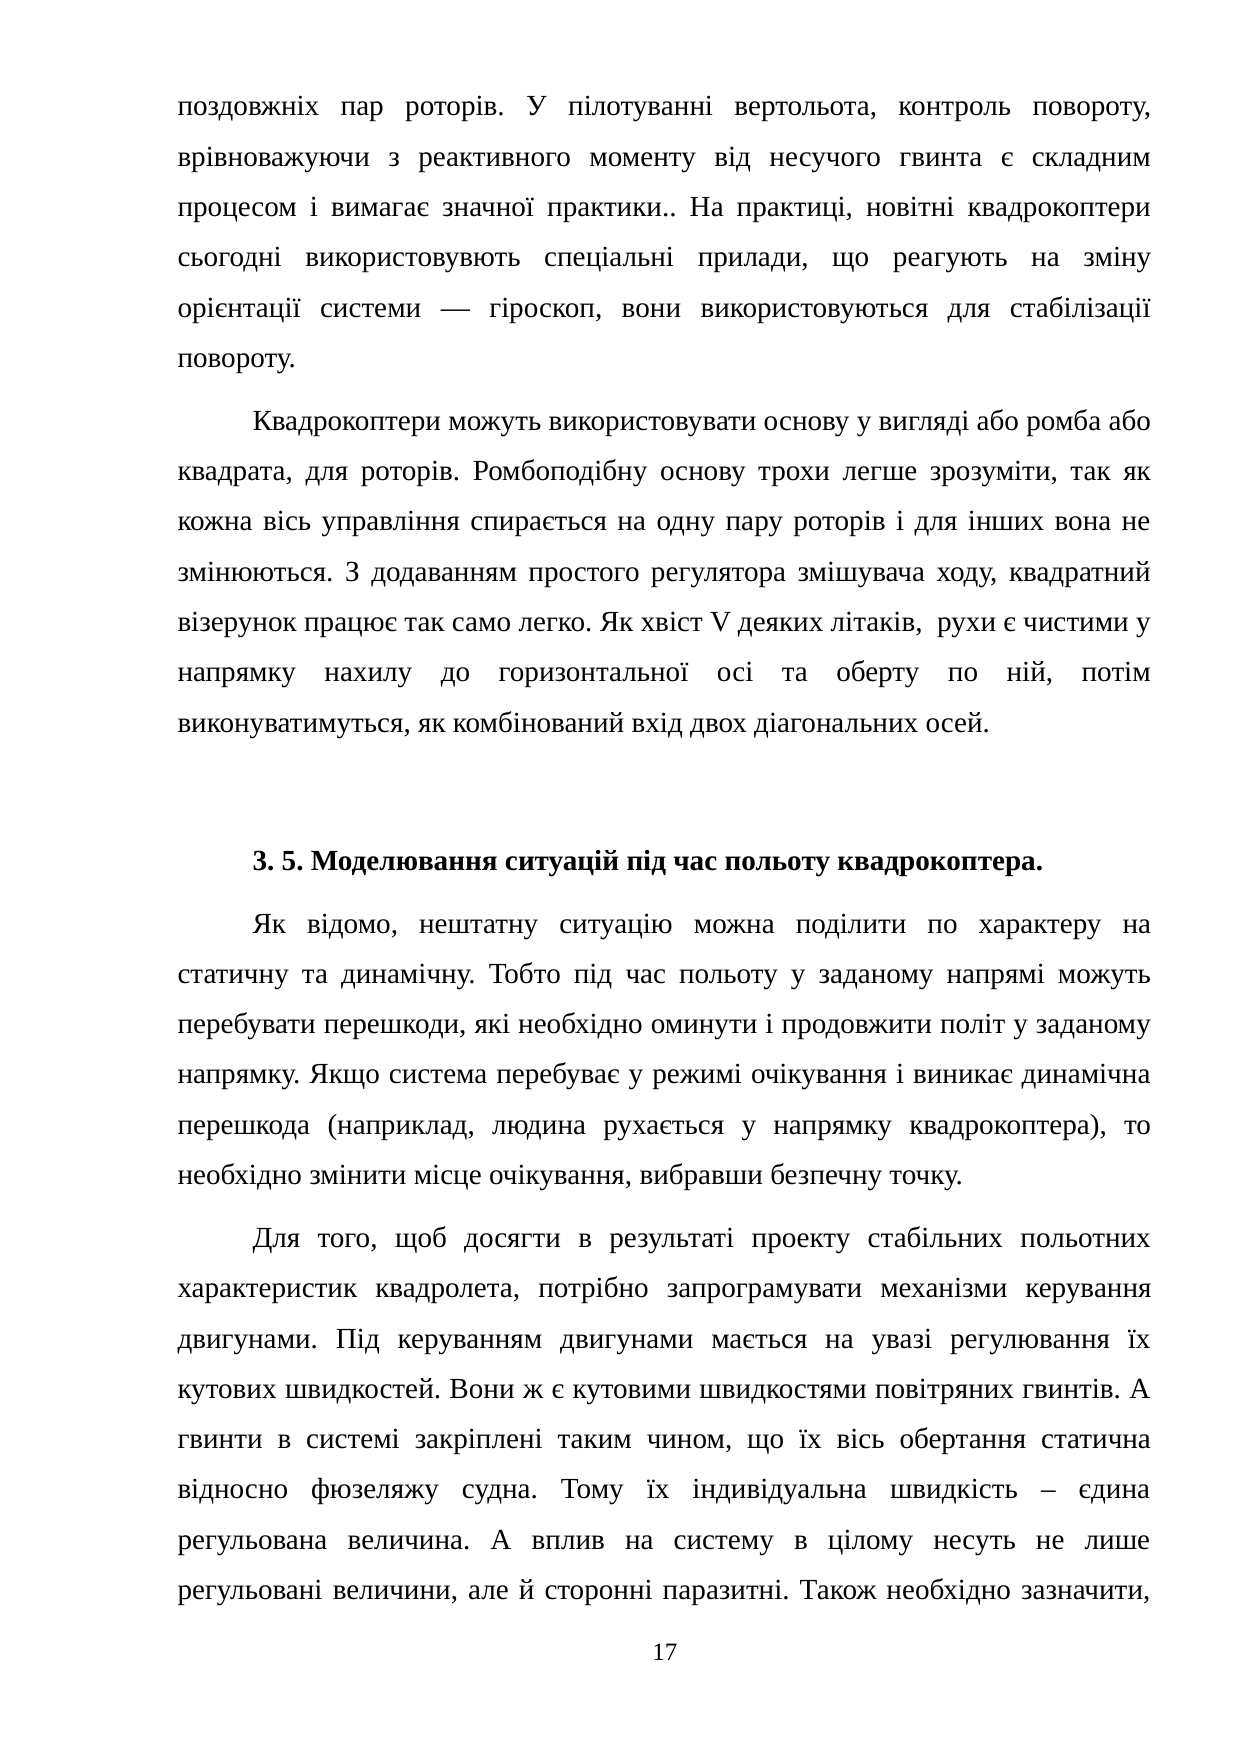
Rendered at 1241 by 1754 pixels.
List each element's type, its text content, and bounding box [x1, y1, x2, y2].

text Для того, щоб досягти в результаті проекту стабільних польотних характеристик квадролета, потрібно запрограмувати механізми керування двигунами. Під керуванням двигунами мається на увазі регулювання їх кутових швидкостей. Вони ж є кутовими швидкостями повітряних гвинтів. А гвинти в системі закріплені таким чином, що їх вісь обертання статична відносно фюзеляжу судна. Тому їх індивідуальна швидкість – єдина регульована величина. А вплив на систему в цілому несуть не лише регульовані величини, але й сторонні паразитні. Також необхідно зазначити, [177, 1220, 1152, 1606]
text поздовжніх пар роторів. У пілотуванні вертольота, контроль повороту, врівноважуючи з реактивного моменту від несучого гвинта є складним процесом і вимагає значної практики.. На практиці, новітні квадрокоптери сьогодні використовувють спеціальні прилади, що реагують на зміну орієнтації системи — гіроскоп, вони використовуються для стабілізації повороту. [177, 88, 1152, 374]
text Квадрокоптери можуть використовувати основу у вигляді або ромба або квадрата, для роторів. Ромбоподібну основу трохи легше зрозуміти, так як кожна вісь управління спирається на одну пару роторів і для інших вона не змінюються. З додаванням простого регулятора змішувача ходу, квадратний візерунок працює так само легко. Як хвіст V деяких літаків, рухи є чистими у напрямку нахилу до горизонтальної осі та оберту по ній, потім виконуватимуться, як комбінований вхід двох діагональних осей. [177, 403, 1152, 738]
subtitle 3. 5. Моделювання ситуацій під час польоту квадрокоптера. [177, 843, 1152, 876]
text Як відомо, нештатну ситуацію можна поділити по характеру на статичну та динамічну. Тобто під час польоту у заданому напрямі можуть перебувати перешкоди, які необхідно оминути і продовжити політ у заданому напрямку. Якщо система перебуває у режимі очікування і виникає динамічна перешкода (наприклад, людина рухається у напрямку квадрокоптера), то необхідно змінити місце очікування, вибравши безпечну точку. [177, 906, 1152, 1191]
